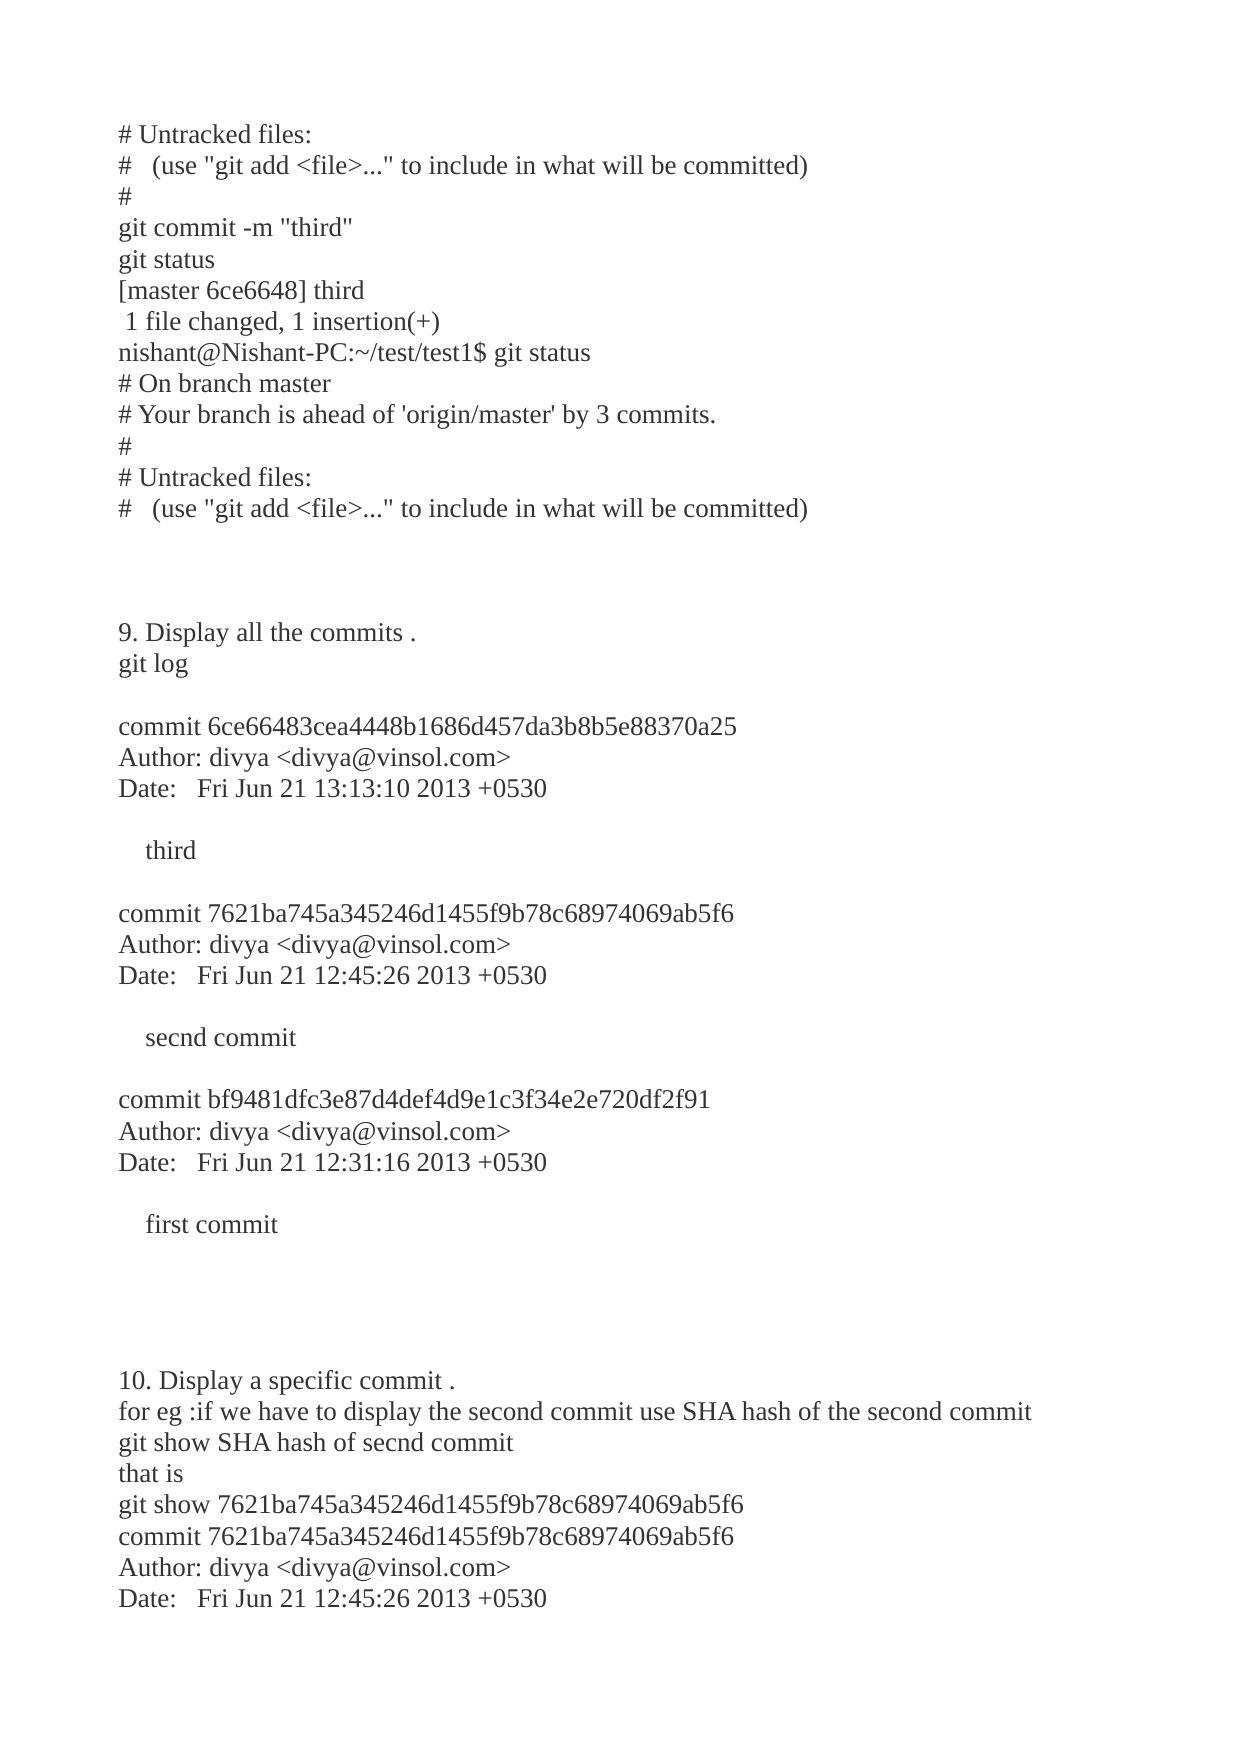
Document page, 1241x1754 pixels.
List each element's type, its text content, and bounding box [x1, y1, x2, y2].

text Date: Fri Jun 21 12:45:26 2013 +0530 [118, 1582, 1122, 1613]
text Author: divya <divya@vinsol.com> [118, 1551, 1122, 1582]
text [master 6ce6648] third [118, 274, 1122, 305]
text Author: divya <divya@vinsol.com> [118, 1115, 1122, 1146]
text git log [118, 648, 1122, 679]
text 10. Display a specific commit . [118, 1364, 1122, 1395]
text # (use "git add <file>..." to include in what will be committed) [118, 149, 1122, 180]
text commit 7621ba745a345246d1455f9b78c68974069ab5f6 [118, 897, 1122, 928]
text 1 file changed, 1 insertion(+) [118, 305, 1122, 336]
text git commit -m "third" [118, 212, 1122, 243]
text # On branch master [118, 367, 1122, 398]
text first commit [118, 1208, 1122, 1239]
text commit bf9481dfc3e87d4def4d9e1c3f34e2e720df2f91 [118, 1084, 1122, 1115]
text 9. Display all the commits . [118, 616, 1122, 648]
text nishant@Nishant-PC:~/test/test1$ git status [118, 336, 1122, 367]
text # (use "git add <file>..." to include in what will be committed) [118, 492, 1122, 523]
text # [118, 180, 1122, 212]
text for eg :if we have to display the second commit use SHA hash of the second commit [118, 1395, 1122, 1426]
text # Your branch is ahead of 'origin/master' by 3 commits. [118, 398, 1122, 429]
text git show 7621ba745a345246d1455f9b78c68974069ab5f6 [118, 1488, 1122, 1520]
text # Untracked files: [118, 118, 1122, 149]
text Author: divya <divya@vinsol.com> [118, 928, 1122, 959]
text commit 6ce66483cea4448b1686d457da3b8b5e88370a25 [118, 710, 1122, 741]
text Date: Fri Jun 21 13:13:10 2013 +0530 [118, 772, 1122, 803]
text third [118, 834, 1122, 866]
text secnd commit [118, 1021, 1122, 1052]
text Date: Fri Jun 21 12:45:26 2013 +0530 [118, 959, 1122, 990]
text Author: divya <divya@vinsol.com> [118, 741, 1122, 772]
text # [118, 429, 1122, 461]
text commit 7621ba745a345246d1455f9b78c68974069ab5f6 [118, 1520, 1122, 1551]
text that is [118, 1457, 1122, 1488]
text # Untracked files: [118, 461, 1122, 492]
text Date: Fri Jun 21 12:31:16 2013 +0530 [118, 1146, 1122, 1177]
text git status [118, 243, 1122, 274]
text git show SHA hash of secnd commit [118, 1426, 1122, 1457]
